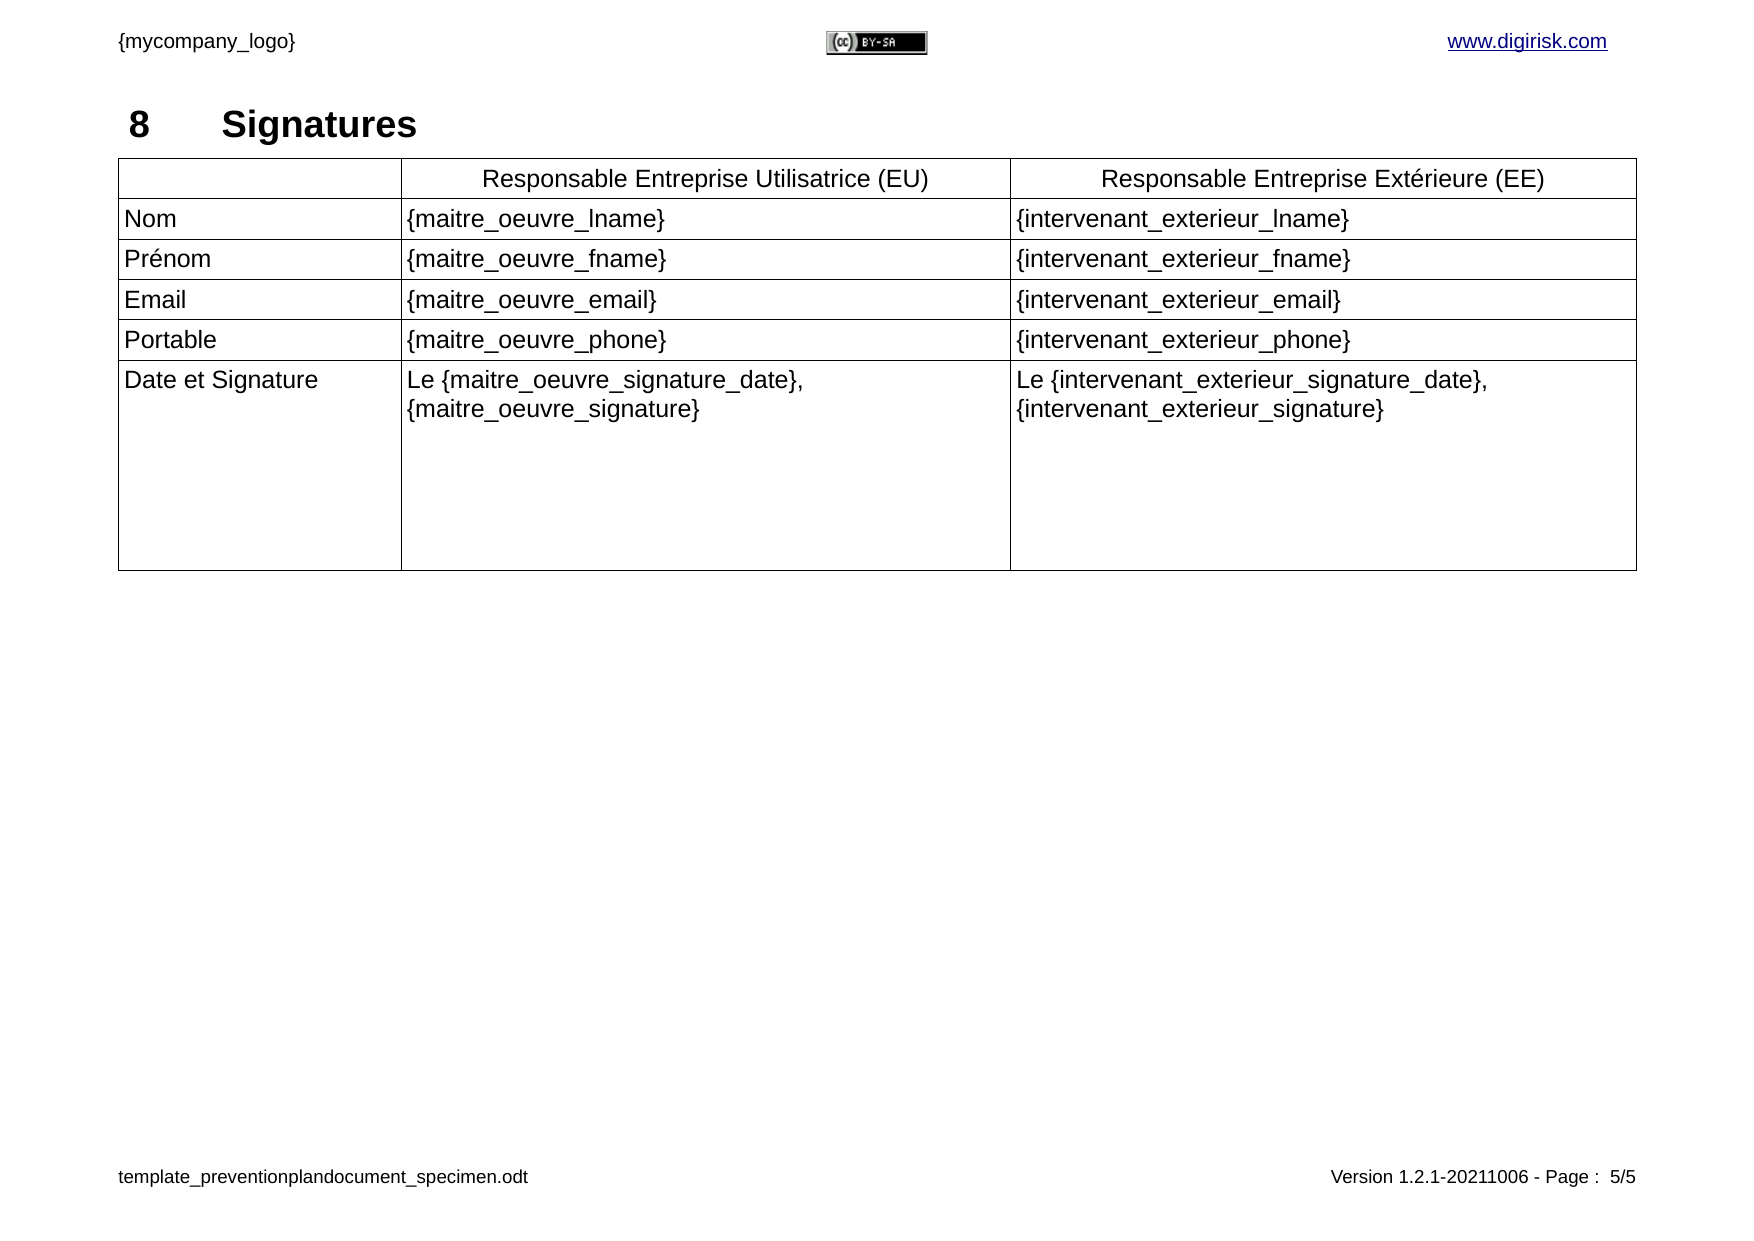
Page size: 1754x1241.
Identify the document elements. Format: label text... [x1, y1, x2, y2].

table_cell {intervenant_exterieur_lname} [1011, 199, 1636, 238]
table_cell {maitre_oeuvre_email} [402, 280, 1010, 319]
table_cell Nom [119, 199, 401, 238]
picture [826, 31, 928, 55]
table_header Responsable Entreprise Utilisatrice (EU) [402, 159, 1010, 198]
table_cell {maitre_oeuvre_lname} [402, 199, 1010, 238]
table_header Responsable Entreprise Extérieure (EE) [1011, 159, 1636, 198]
table_cell {intervenant_exterieur_email} [1011, 280, 1636, 319]
table_cell Le {intervenant_exterieur_signature_date}, {intervenant_exterieur_signature} [1011, 361, 1636, 570]
table_header [119, 159, 401, 198]
table_cell Email [119, 280, 401, 319]
subtitle Signatures [118, 102, 1636, 145]
table_cell Portable [119, 320, 401, 359]
table_cell Le {maitre_oeuvre_signature_date}, {maitre_oeuvre_signature} [402, 361, 1010, 570]
table_cell Date et Signature [119, 361, 401, 570]
table_cell {maitre_oeuvre_phone} [402, 320, 1010, 359]
table_cell {intervenant_exterieur_phone} [1011, 320, 1636, 359]
table_cell Prénom [119, 240, 401, 279]
table_cell {maitre_oeuvre_fname} [402, 240, 1010, 279]
table_cell {intervenant_exterieur_fname} [1011, 240, 1636, 279]
